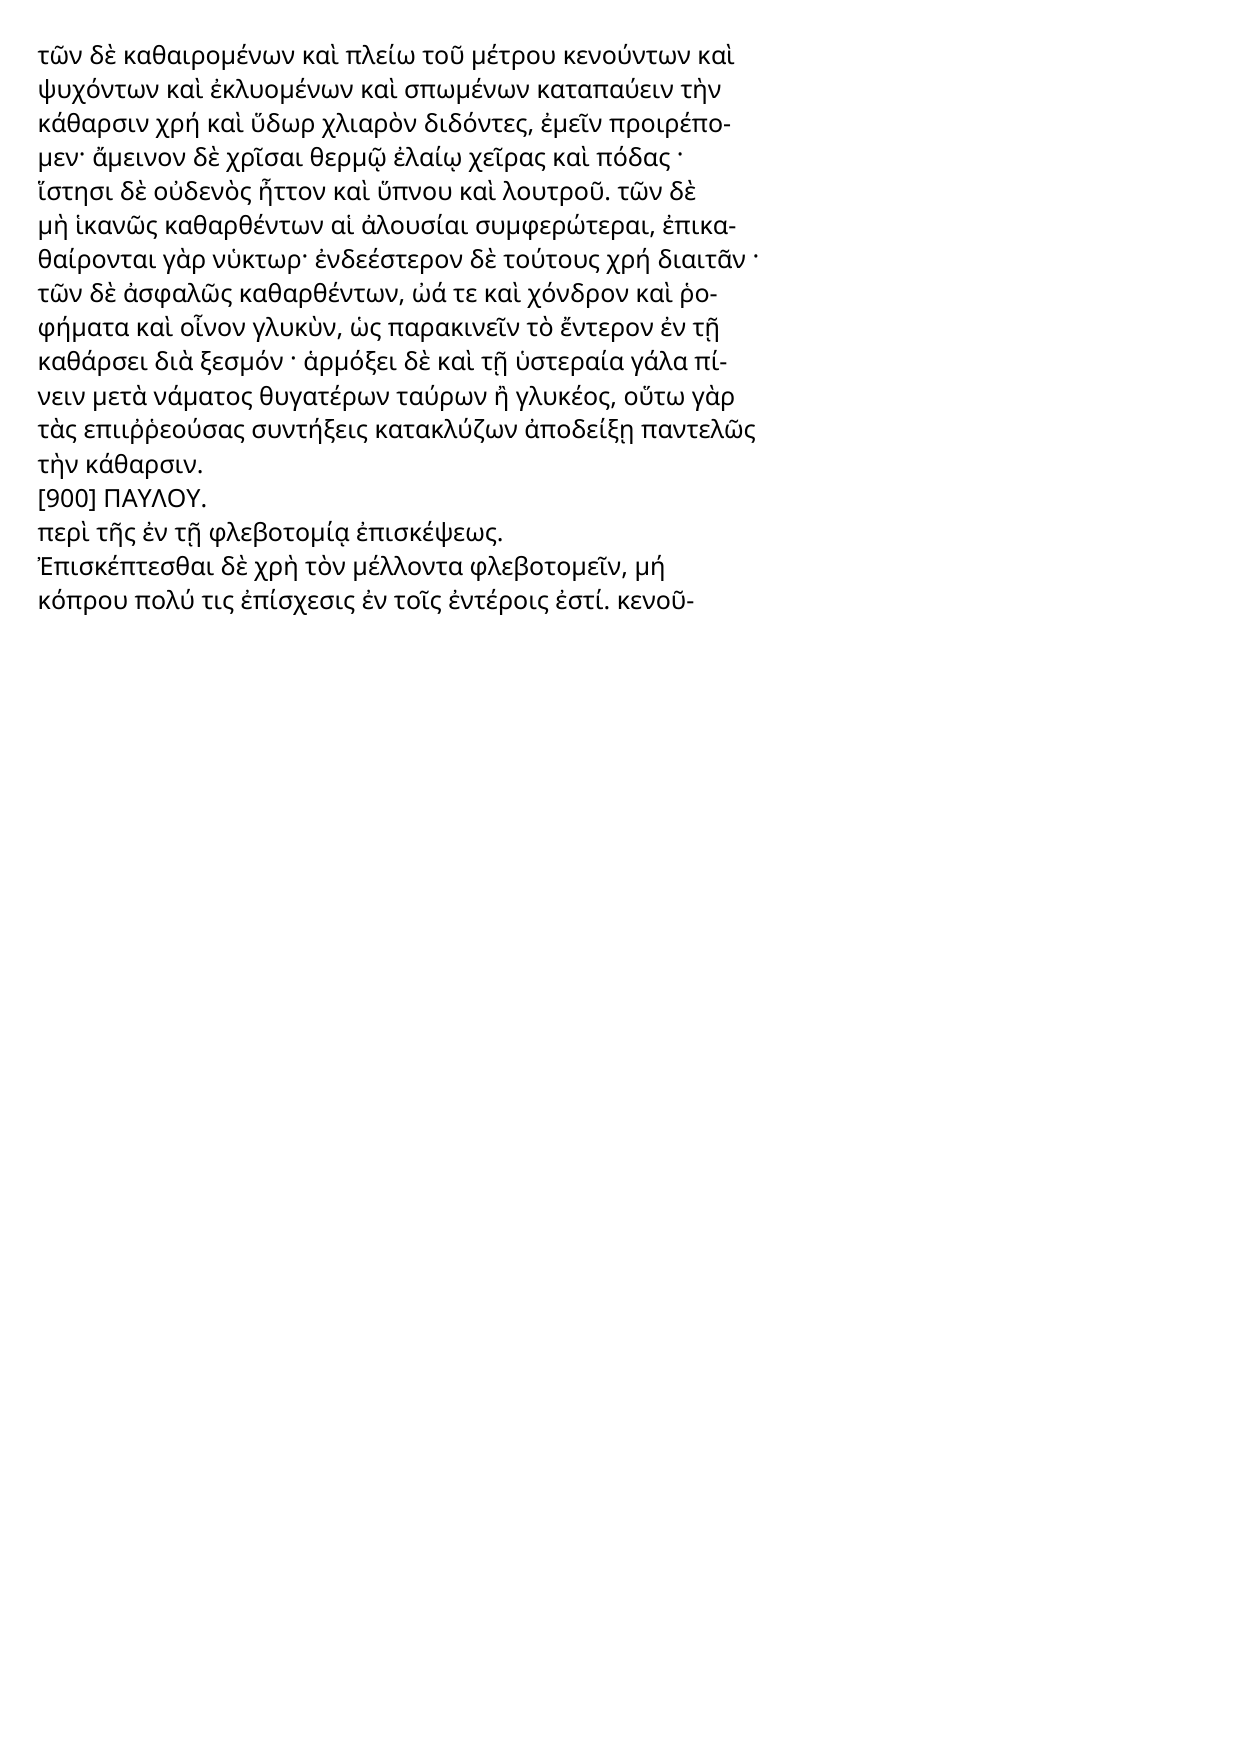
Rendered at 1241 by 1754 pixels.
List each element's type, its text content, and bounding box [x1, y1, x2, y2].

text τῶν δὲ καθαιρομένων καὶ πλείω τοῦ μέτρου κενούντων καὶ ψυχόντων καὶ ἐκλυομένων καὶ σπωμένων καταπαύειν τὴν κάθαρσιν χρή καὶ ὕδωρ χλιαρὸν διδόντες, ἐμεῖν προιρέπο- μεν· ἄμεινον δὲ χρῖσαι θερμῷ ἐλαίῳ χεῖρας καὶ πόδας · ἵστησι δὲ οὐδενὸς ἦττον καὶ ὕπνου καὶ λουτροῦ. τῶν δὲ μὴ ἱκανῶς καθαρθέντων αἱ ἀλουσίαι συμφερώτεραι, ἐπικα- θαίρονται γὰρ νὑκτωρ· ἐνδεέστερον δὲ τούτους χρή διαιτᾶν · τῶν δὲ ἀσφαλῶς καθαρθέντων, ὠά τε καὶ χόνδρον καὶ ῥο- φήματα καὶ οἶνον γλυκὺν, ὡς παρακινεῖν τὸ ἔντερον ἐν τῇ καθάρσει διὰ ξεσμόν · ἁρμόξει δὲ καὶ τῇ ὑστεραία γάλα πί- νειν μετὰ νάματος θυγατέρων ταύρων ἢ γλυκέος, οὕτω γὰρ τὰς επιιῤῥεούσας συντήξεις κατακλύζων ἀποδείξῃ παντελῶς τὴν κάθαρσιν. [37, 37, 1203, 480]
text Ἐπισκέπτεσθαι δὲ χρὴ τὸν μέλλοντα φλεβοτομεῖν, μή κόπρου πολύ τις ἐπίσχεσις ἐν τοῖς ἐντέροις ἐστί. κενοῦ- [37, 548, 1203, 617]
text περὶ τῆς ἐν τῇ φλεβοτομίᾳ ἐπισκέψεως. [37, 514, 1203, 548]
text [900] ΠΑΥΛΟΥ. [37, 480, 1203, 514]
